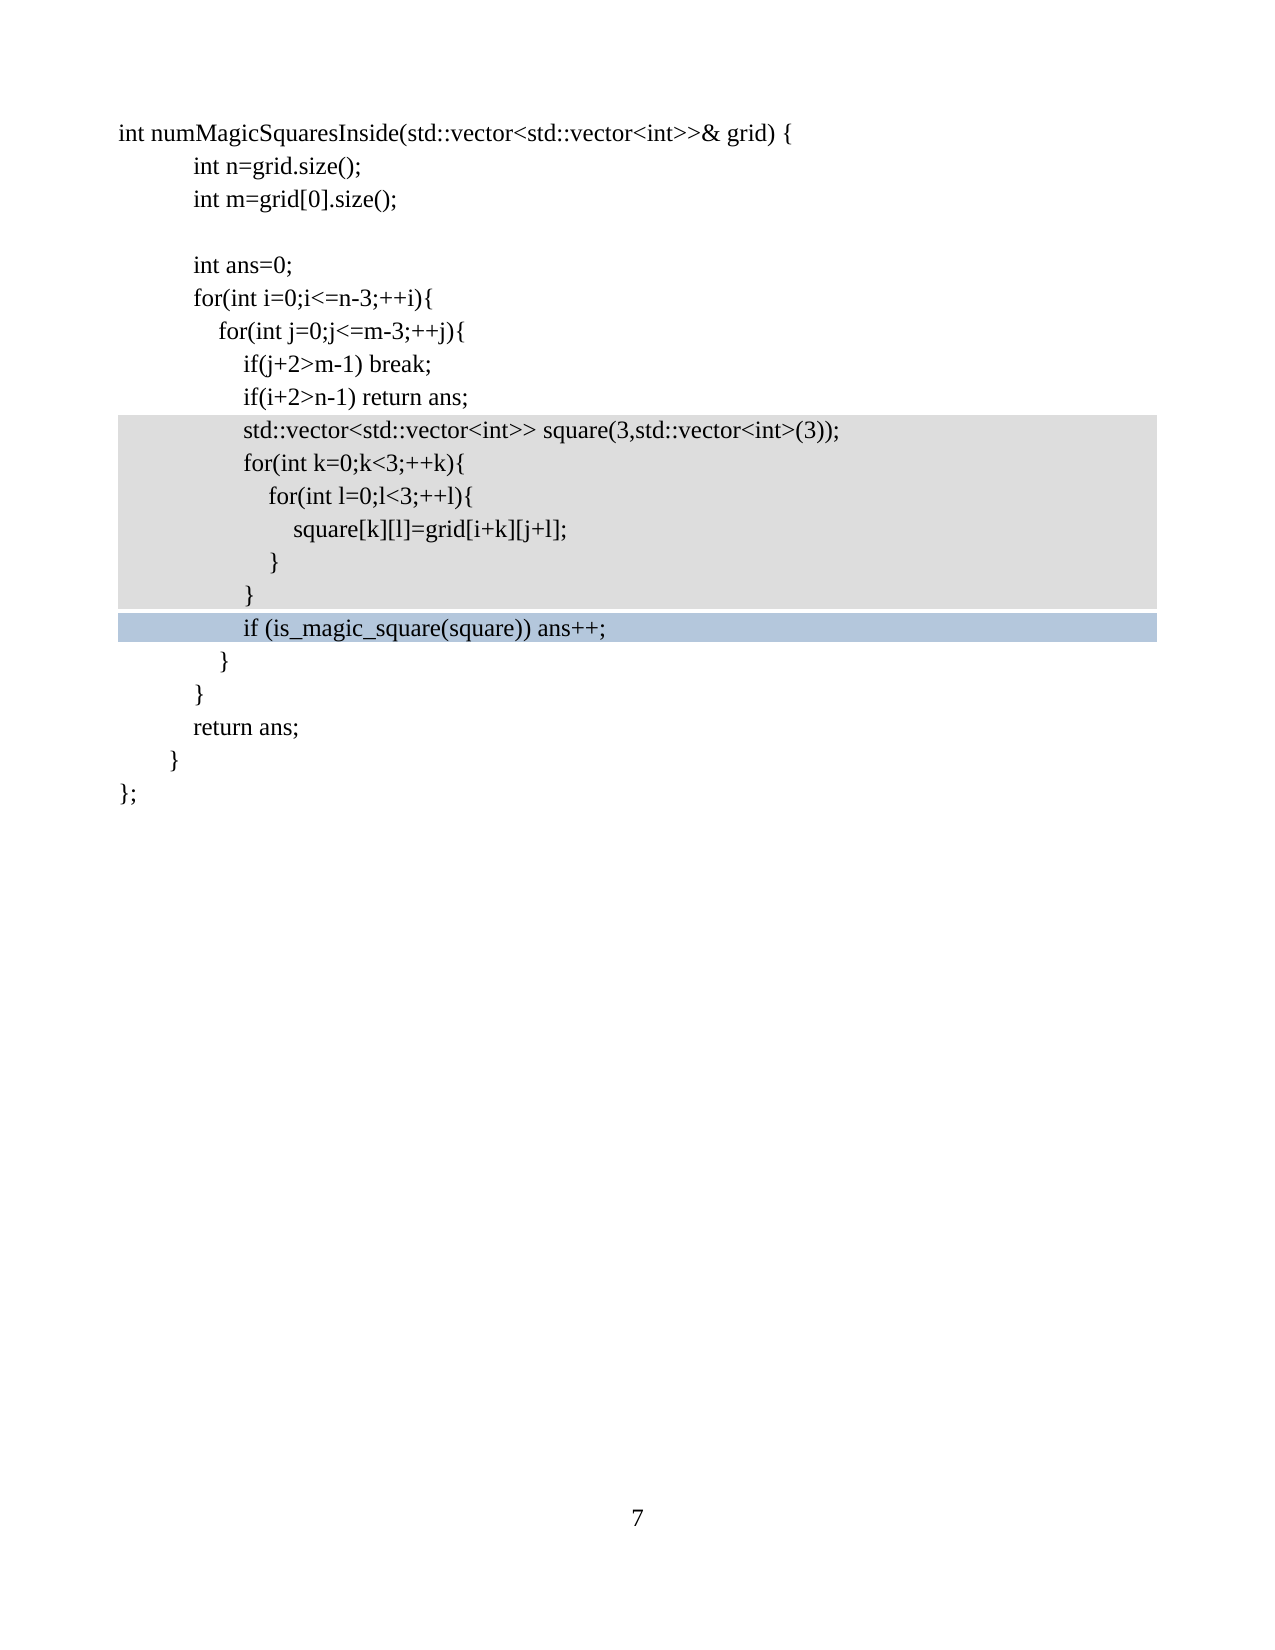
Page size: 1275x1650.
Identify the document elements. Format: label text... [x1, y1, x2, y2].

text } [118, 746, 1157, 774]
text for(int i=0;i<=n-3;++i){ [118, 283, 1157, 312]
text if(j+2>m-1) break; [118, 349, 1157, 378]
text int ans=0; [118, 250, 1157, 279]
text for(int k=0;k<3;++k){ [118, 448, 1157, 477]
text } [118, 679, 1157, 708]
text if (is_magic_square(square)) ans++; [118, 613, 1157, 642]
text }; [118, 778, 1157, 807]
text } [118, 646, 1157, 675]
text for(int l=0;l<3;++l){ [118, 481, 1157, 510]
text if(i+2>n-1) return ans; [118, 382, 1157, 411]
text for(int j=0;j<=m-3;++j){ [118, 316, 1157, 345]
text return ans; [118, 712, 1157, 741]
text square[k][l]=grid[i+k][j+l]; [118, 514, 1157, 543]
text } [118, 547, 1157, 576]
text int numMagicSquaresInside(std::vector<std::vector<int>>& grid) { [118, 118, 1157, 147]
text std::vector<std::vector<int>> square(3,std::vector<int>(3)); [118, 415, 1157, 444]
text } [118, 580, 1157, 609]
text int m=grid[0].size(); [118, 184, 1157, 213]
text int n=grid.size(); [118, 151, 1157, 180]
